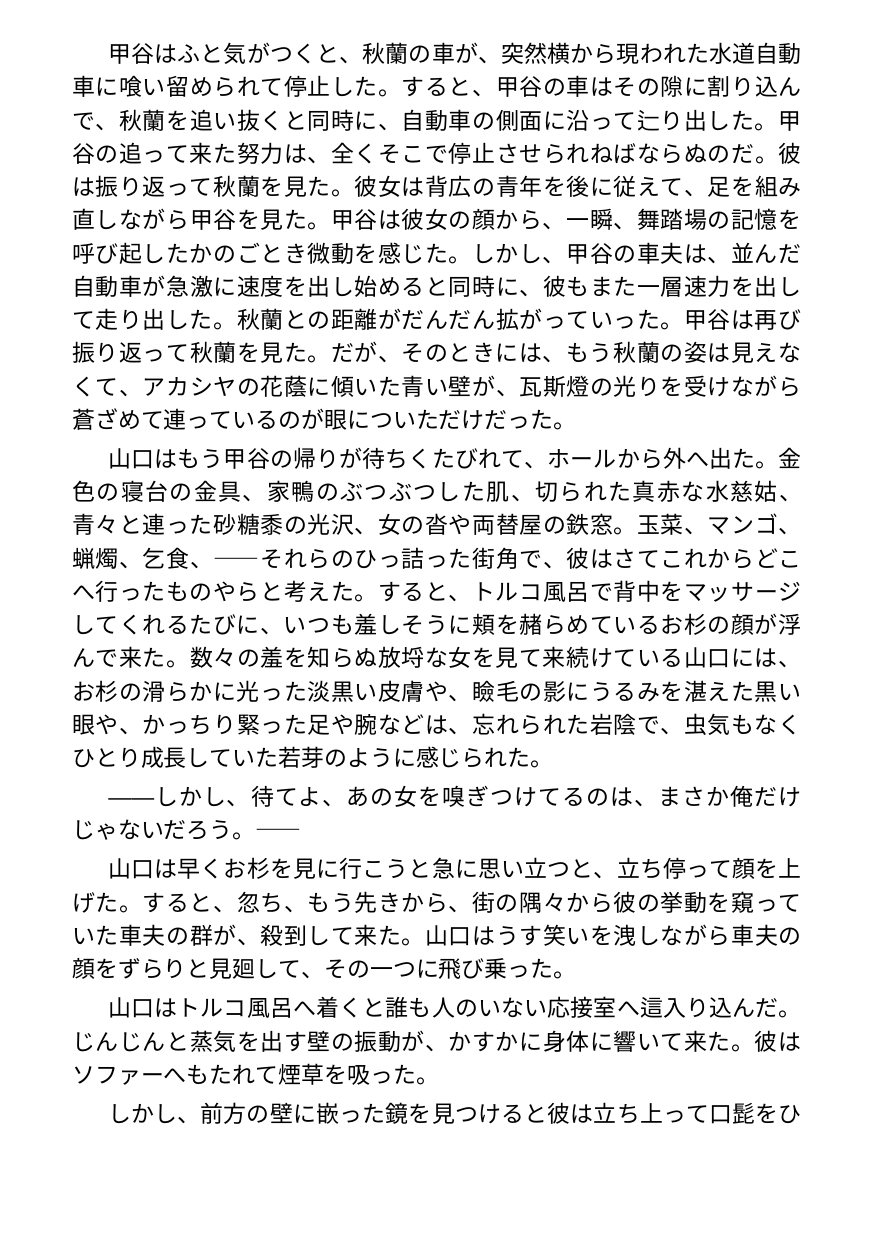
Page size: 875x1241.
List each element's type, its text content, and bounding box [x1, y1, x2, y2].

text 甲谷はふと気がつくと、秋蘭の車が、突然横から現われた水道自動車に喰い留められて停止した。すると、甲谷の車はその隙に割り込んで、秋蘭を追い抜くと同時に、自動車の側面に沿って辷り出した。甲谷の追って来た努力は、全くそこで停止させられねばならぬのだ。彼は振り返って秋蘭を見た。彼女は背広の青年を後に従えて、足を組み直しながら甲谷を見た。甲谷は彼女の顔から、一瞬、舞踏場の記憶を呼び起したかのごとき微動を感じた。しかし、甲谷の車夫は、並んだ自動車が急激に速度を出し始めると同時に、彼もまた一層速力を出して走り出した。秋蘭との距離がだんだん拡がっていった。甲谷は再び振り返って秋蘭を見た。だが、そのときには、もう秋蘭の姿は見えなくて、アカシヤの花蔭に傾いた青い壁が、瓦斯燈の光りを受けながら蒼ざめて連っているのが眼についただけだった。 [72, 36, 802, 435]
text 山口はもう甲谷の帰りが待ちくたびれて、ホールから外へ出た。金色の寝台の金具、家鴨のぶつぶつした肌、切られた真赤な水慈姑、青々と連った砂糖黍の光沢、女の沓や両替屋の鉄窓。玉菜、マンゴ、蝋燭、乞食、――それらのひっ詰った街角で、彼はさてこれからどこへ行ったものやらと考えた。すると、トルコ風呂で背中をマッサージしてくれるたびに、いつも羞しそうに頬を赭らめているお杉の顔が浮んで来た。数々の羞を知らぬ放埒な女を見て来続けている山口には、お杉の滑らかに光った淡黒い皮膚や、瞼毛の影にうるみを湛えた黒い眼や、かっちり緊った足や腕などは、忘れられた岩陰で、虫気もなくひとり成長していた若芽のように感じられた。 [72, 441, 802, 773]
text しかし、前方の壁に嵌った鏡を見つけると彼は立ち上って口髭をひ [72, 1096, 802, 1129]
text ――しかし、待てよ、あの女を嗅ぎつけてるのは、まさか俺だけじゃないだろう。―― [72, 779, 802, 845]
text 山口はトルコ風呂へ着くと誰も人のいない応接室へ這入り込んだ。じんじんと蒸気を出す壁の振動が、かすかに身体に響いて来た。彼はソファーへもたれて煙草を吸った。 [72, 990, 802, 1090]
text 山口は早くお杉を見に行こうと急に思い立つと、立ち停って顔を上げた。すると、忽ち、もう先きから、街の隅々から彼の挙動を窺っていた車夫の群が、殺到して来た。山口はうす笑いを洩しながら車夫の顔をずらりと見廻して、その一つに飛び乗った。 [72, 851, 802, 984]
